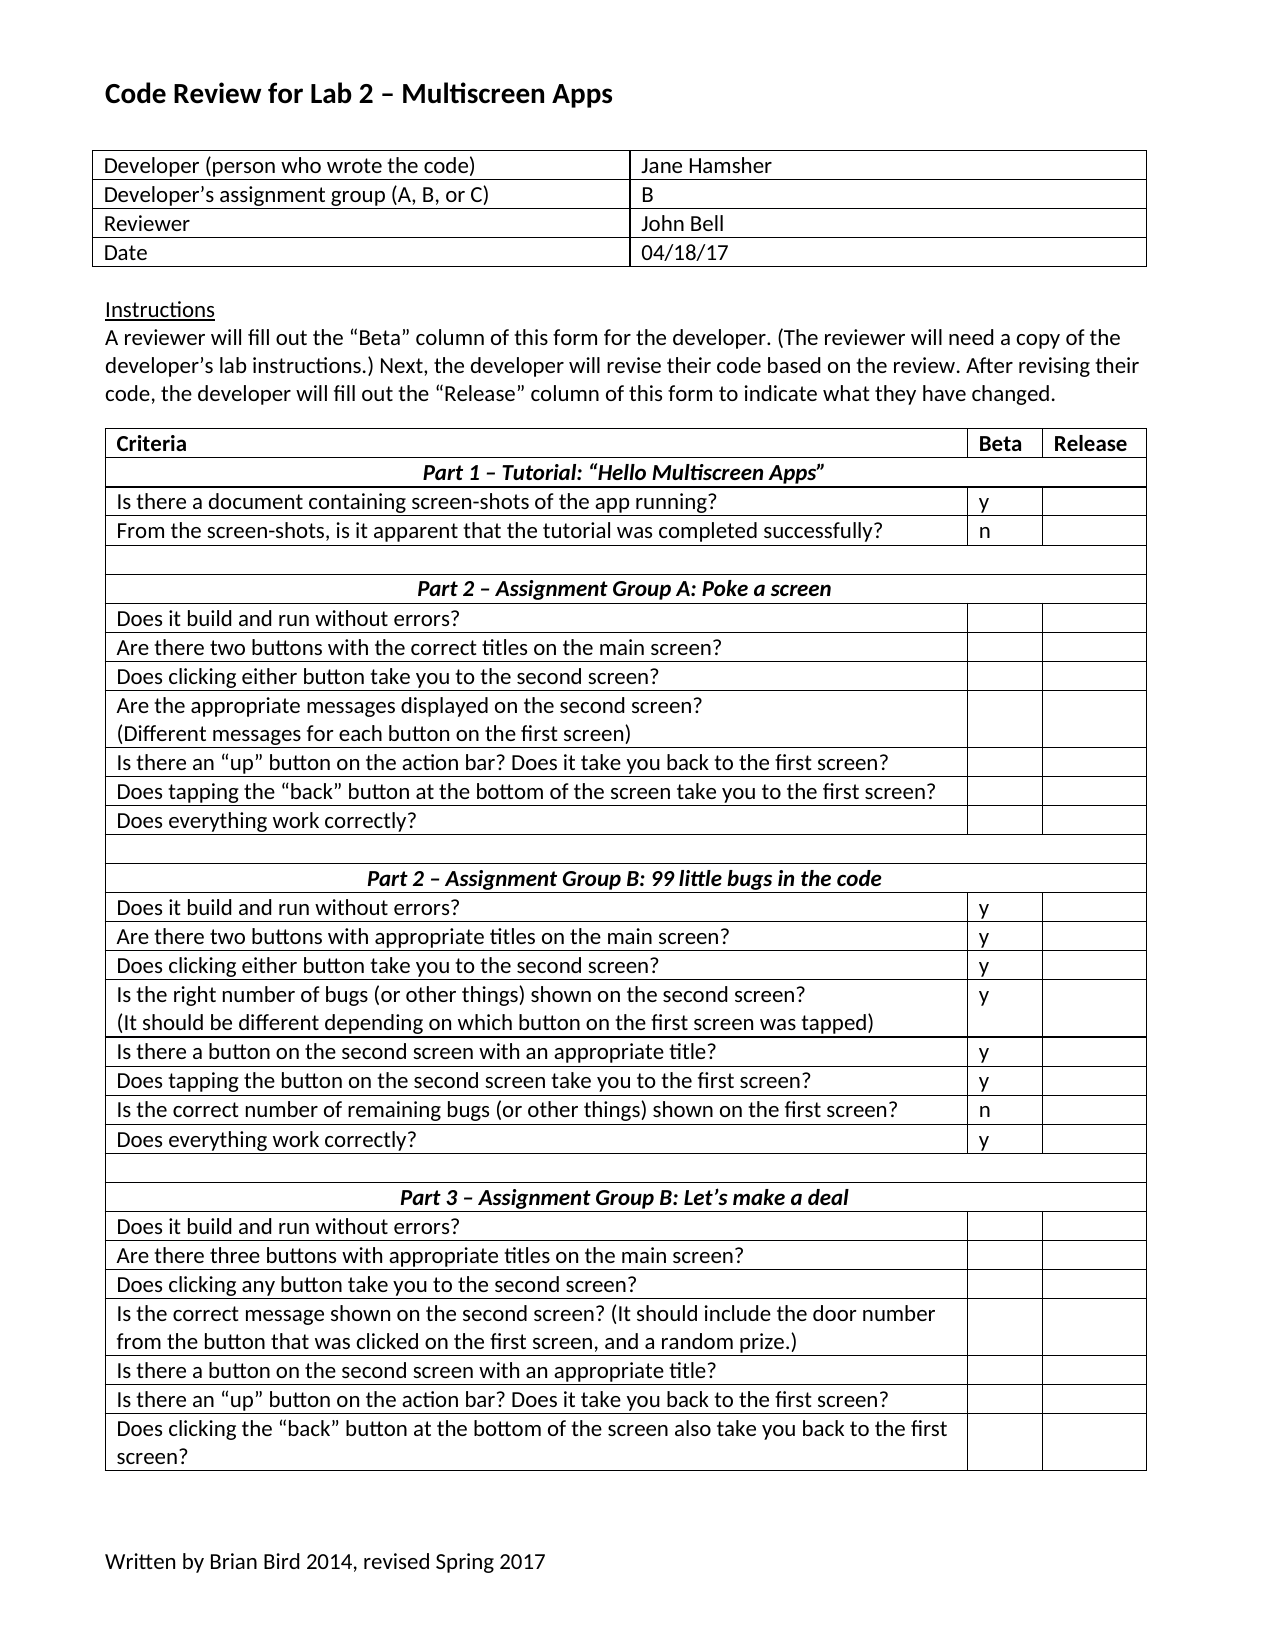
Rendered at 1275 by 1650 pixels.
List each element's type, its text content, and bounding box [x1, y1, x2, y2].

table_cell [968, 633, 1042, 661]
table_cell Is there a button on the second screen with an appropriate title? [106, 1038, 967, 1066]
table_cell [968, 1414, 1042, 1470]
table_cell Is the right number of bugs (or other things) shown on the second screen? (It should be different depending on which button on the first screen was tapped) [106, 980, 967, 1036]
table_cell [106, 1154, 1146, 1182]
table_cell [1043, 951, 1146, 979]
table_cell n [968, 516, 1042, 544]
table_cell [968, 1385, 1042, 1413]
table_cell [1043, 1299, 1146, 1355]
table_cell Is there an “up” button on the action bar? Does it take you back to the first screen? [106, 748, 967, 776]
table_cell [968, 806, 1042, 834]
table_cell [106, 546, 1146, 573]
table_cell y [968, 488, 1042, 515]
table_cell Part 2 – Assignment Group B: 99 little bugs in the code [106, 864, 1146, 892]
table_cell [1043, 806, 1146, 834]
table_cell [968, 691, 1042, 747]
table_cell Is there a document containing screen-shots of the app running? [106, 488, 967, 515]
table_cell Are there two buttons with the correct titles on the main screen? [106, 633, 967, 661]
table_cell [968, 1241, 1042, 1269]
table_cell [968, 1299, 1042, 1355]
table_header Developer (person who wrote the code) [93, 151, 629, 179]
table_cell Does it build and run without errors? [106, 893, 967, 921]
table_cell Does it build and run without errors? [106, 604, 967, 632]
table_cell y [968, 1038, 1042, 1066]
table_cell Part 3 – Assignment Group B: Let’s make a deal [106, 1183, 1146, 1211]
table_cell [1043, 1385, 1146, 1413]
table_cell [1043, 662, 1146, 690]
table_cell y [968, 922, 1042, 950]
table_cell John Bell [631, 209, 1146, 237]
table_cell [1043, 516, 1146, 544]
table_cell Does everything work correctly? [106, 1125, 967, 1153]
table_cell y [968, 1125, 1042, 1153]
table_cell [1043, 691, 1146, 747]
table_header Beta [968, 429, 1042, 457]
table_cell [1043, 1212, 1146, 1240]
table_cell Is the correct message shown on the second screen? (It should include the door number from the button that was clicked on the first screen, and a random prize.) [106, 1299, 967, 1355]
table_cell Date [93, 238, 629, 266]
table_cell Are there three buttons with appropriate titles on the main screen? [106, 1241, 967, 1269]
table_cell [968, 777, 1042, 805]
table_cell B [631, 180, 1146, 208]
table_cell From the screen-shots, is it apparent that the tutorial was completed successfully? [106, 516, 967, 544]
table_cell [968, 662, 1042, 690]
table_cell [1043, 980, 1146, 1036]
table_header Criteria [106, 429, 967, 457]
table_cell [106, 835, 1146, 863]
table_cell [1043, 1038, 1146, 1066]
table_cell [1043, 1270, 1146, 1298]
table_cell [968, 1270, 1042, 1298]
table_cell Does tapping the button on the second screen take you to the first screen? [106, 1067, 967, 1094]
table_cell Are the appropriate messages displayed on the second screen? (Different messages for each button on the first screen) [106, 691, 967, 747]
table_cell Are there two buttons with appropriate titles on the main screen? [106, 922, 967, 950]
table_cell [1043, 1414, 1146, 1470]
table_cell Does clicking the “back” button at the bottom of the screen also take you back to the first screen? [106, 1414, 967, 1470]
table_cell Does clicking either button take you to the second screen? [106, 662, 967, 690]
table_cell Reviewer [93, 209, 629, 237]
table_cell y [968, 951, 1042, 979]
table_cell [968, 1356, 1042, 1384]
table_cell Does clicking any button take you to the second screen? [106, 1270, 967, 1298]
table_cell Is there a button on the second screen with an appropriate title? [106, 1356, 967, 1384]
table_cell [1043, 604, 1146, 632]
table_cell Does everything work correctly? [106, 806, 967, 834]
table_cell Does it build and run without errors? [106, 1212, 967, 1240]
table_cell [1043, 1125, 1146, 1153]
table_cell [1043, 922, 1146, 950]
text Instructions A reviewer will fill out the “Beta” column of this form for the developer. (The reviewer will need a copy of the developer’s lab instructions.) Next, the developer will revise their code based on the review. After revising their code, the developer will fill out the “Release” column of this form to indicate what they have changed. [105, 267, 1170, 407]
table_cell [968, 1212, 1042, 1240]
table_cell [1043, 1067, 1146, 1094]
table_cell [1043, 1096, 1146, 1124]
table_cell [1043, 777, 1146, 805]
table_cell [1043, 633, 1146, 661]
table_header Release [1043, 429, 1146, 457]
table_cell Does tapping the “back” button at the bottom of the screen take you to the first screen? [106, 777, 967, 805]
table_cell y [968, 980, 1042, 1036]
table_cell Is the correct number of remaining bugs (or other things) shown on the first screen? [106, 1096, 967, 1124]
table_cell y [968, 1067, 1042, 1094]
table_cell Part 2 – Assignment Group A: Poke a screen [106, 575, 1146, 603]
table_cell [1043, 1241, 1146, 1269]
table_cell [1043, 748, 1146, 776]
table_cell Is there an “up” button on the action bar? Does it take you back to the first screen? [106, 1385, 967, 1413]
table_cell y [968, 893, 1042, 921]
table_cell Developer’s assignment group (A, B, or C) [93, 180, 629, 208]
table_cell [968, 604, 1042, 632]
table_cell [1043, 1356, 1146, 1384]
table_cell n [968, 1096, 1042, 1124]
table_header Jane Hamsher [631, 151, 1146, 179]
table_cell [968, 748, 1042, 776]
table_cell Part 1 – Tutorial: “Hello Multiscreen Apps” [106, 458, 1146, 486]
table_cell [1043, 893, 1146, 921]
table_cell [1043, 488, 1146, 515]
table_cell Does clicking either button take you to the second screen? [106, 951, 967, 979]
table_cell 04/18/17 [631, 238, 1146, 266]
